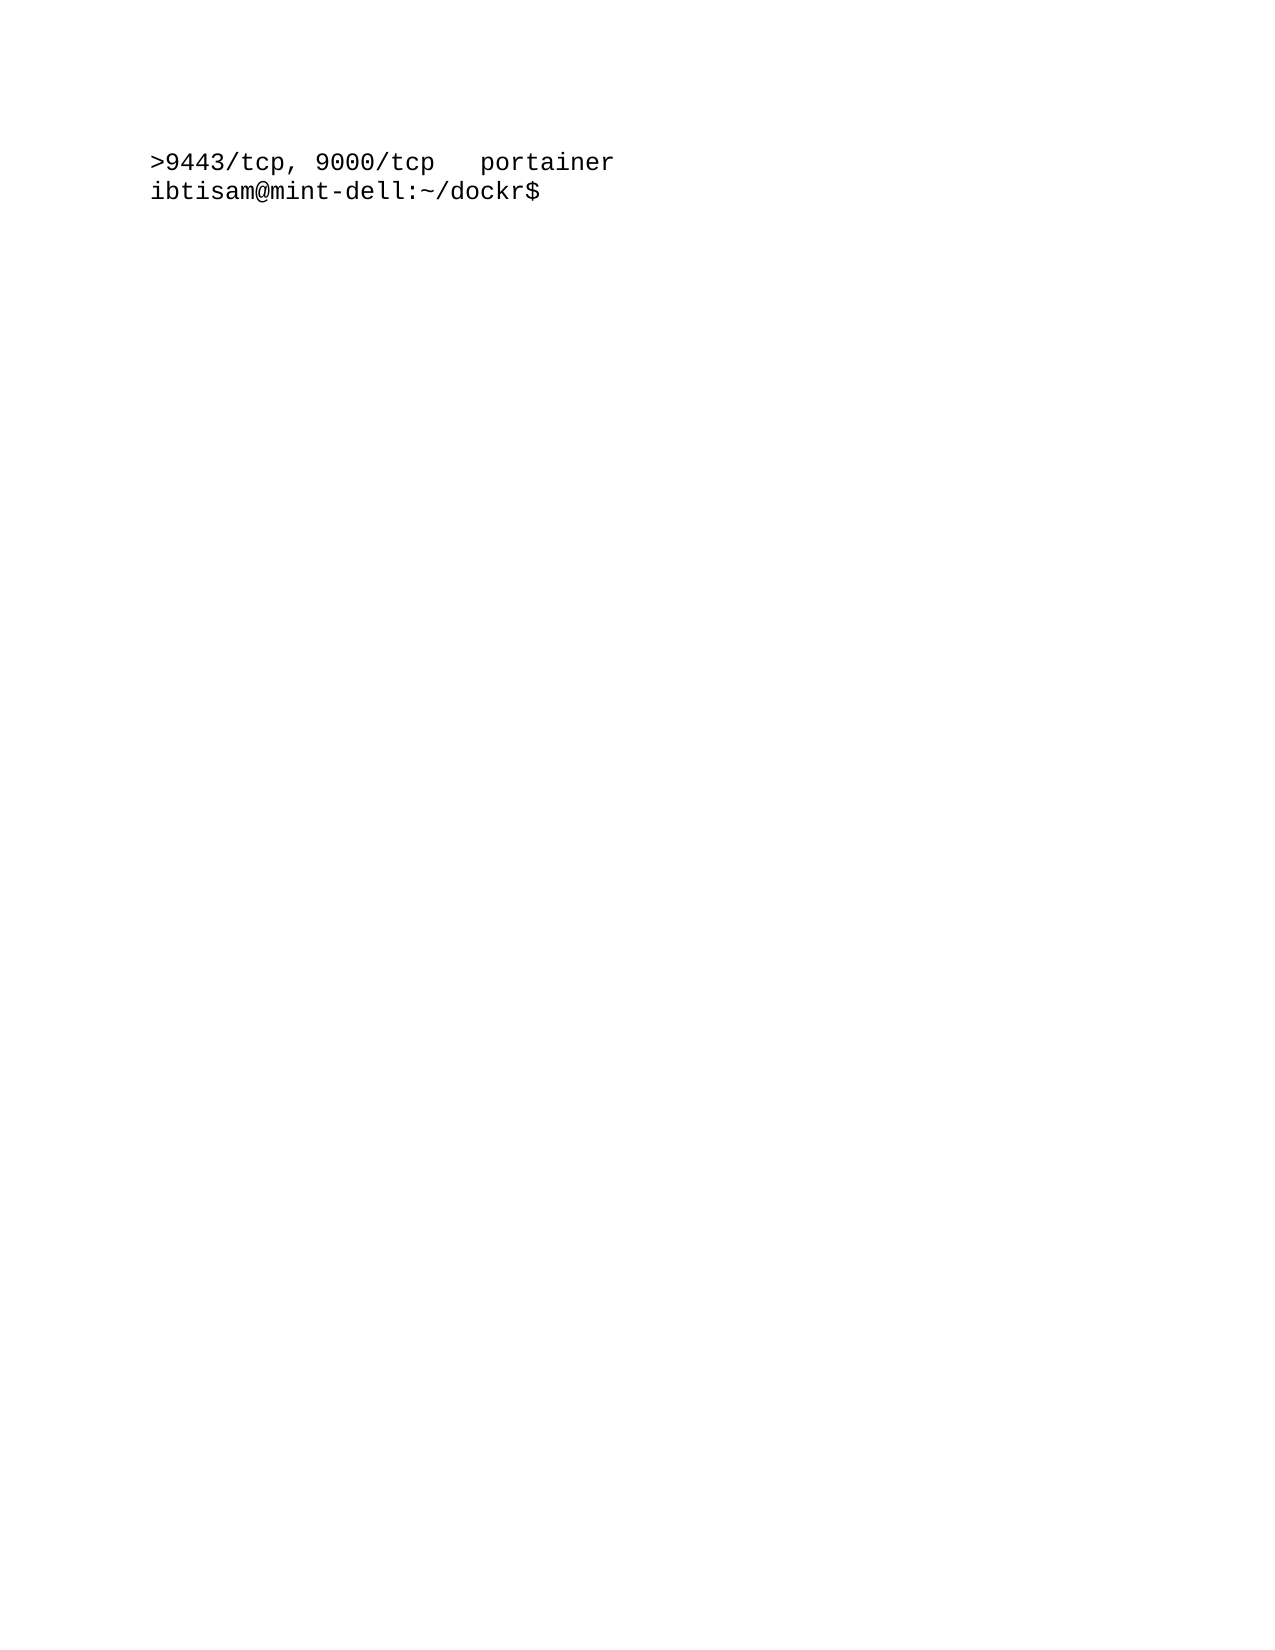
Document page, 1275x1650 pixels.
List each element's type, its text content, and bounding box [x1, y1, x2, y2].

text >9443/tcp, 9000/tcp portainer [150, 150, 1125, 178]
text ibtisam@mint-dell:~/dockr$ [150, 178, 1125, 207]
